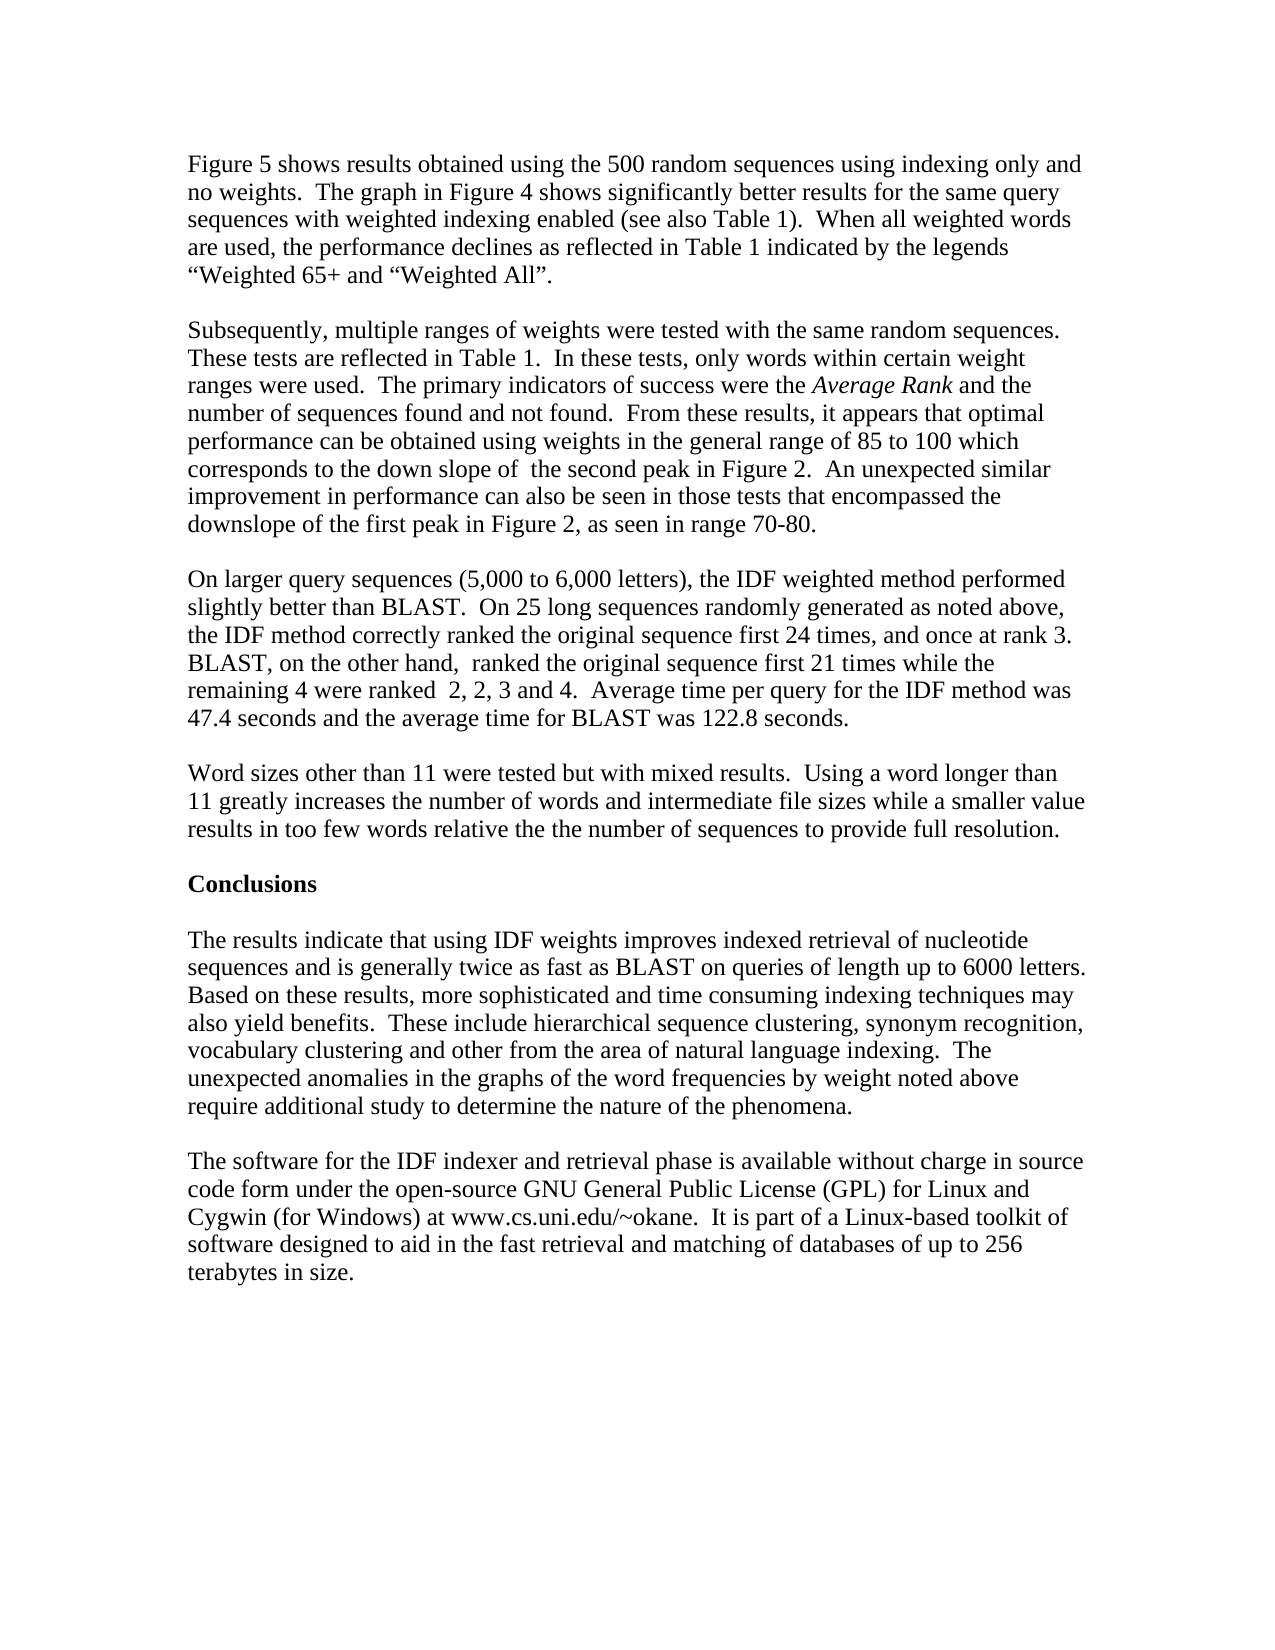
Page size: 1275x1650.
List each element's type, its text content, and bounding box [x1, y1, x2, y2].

subtitle Subsequently, multiple ranges of weights were tested with the same random sequences. These tests are reflected in Table 1. In these tests, only words within certain weight ranges were used. The primary indicators of success were the Average Rank and the number of sequences found and not found. From these results, it appears that optimal performance can be obtained using weights in the general range of 85 to 100 which corresponds to the down slope of the second peak in Figure 2. An unexpected similar improvement in performance can also be seen in those tests that encompassed the downslope of the first peak in Figure 2, as seen in range 70-80. [187, 316, 1087, 538]
subtitle The results indicate that using IDF weights improves indexed retrieval of nucleotide sequences and is generally twice as fast as BLAST on queries of length up to 6000 letters. Based on these results, more sophisticated and time consuming indexing techniques may also yield benefits. These include hierarchical sequence clustering, synonym recognition, vocabulary clustering and other from the area of natural language indexing. The unexpected anomalies in the graphs of the word frequencies by weight noted above require additional study to determine the nature of the phenomena. [187, 926, 1087, 1120]
subtitle The software for the IDF indexer and retrieval phase is available without charge in source code form under the open-source GNU General Public License (GPL) for Linux and Cygwin (for Windows) at www.cs.uni.edu/~okane. It is part of a Linux-based toolkit of software designed to aid in the fast retrieval and matching of databases of up to 256 terabytes in size. [187, 1147, 1087, 1286]
subtitle Figure 5 shows results obtained using the 500 random sequences using indexing only and no weights. The graph in Figure 4 shows significantly better results for the same query sequences with weighted indexing enabled (see also Table 1). When all weighted words are used, the performance declines as reflected in Table 1 indicated by the legends “Weighted 65+ and “Weighted All”. [187, 150, 1087, 288]
subtitle On larger query sequences (5,000 to 6,000 letters), the IDF weighted method performed slightly better than BLAST. On 25 long sequences randomly generated as noted above, the IDF method correctly ranked the original sequence first 24 times, and once at rank 3. BLAST, on the other hand, ranked the original sequence first 21 times while the remaining 4 were ranked 2, 2, 3 and 4. Average time per query for the IDF method was 47.4 seconds and the average time for BLAST was 122.8 seconds. [187, 566, 1087, 732]
subtitle Word sizes other than 11 were tested but with mixed results. Using a word longer than 11 greatly increases the number of words and intermediate file sizes while a smaller value results in too few words relative the the number of sequences to provide full resolution. [187, 759, 1087, 843]
subtitle Conclusions [187, 870, 1087, 898]
